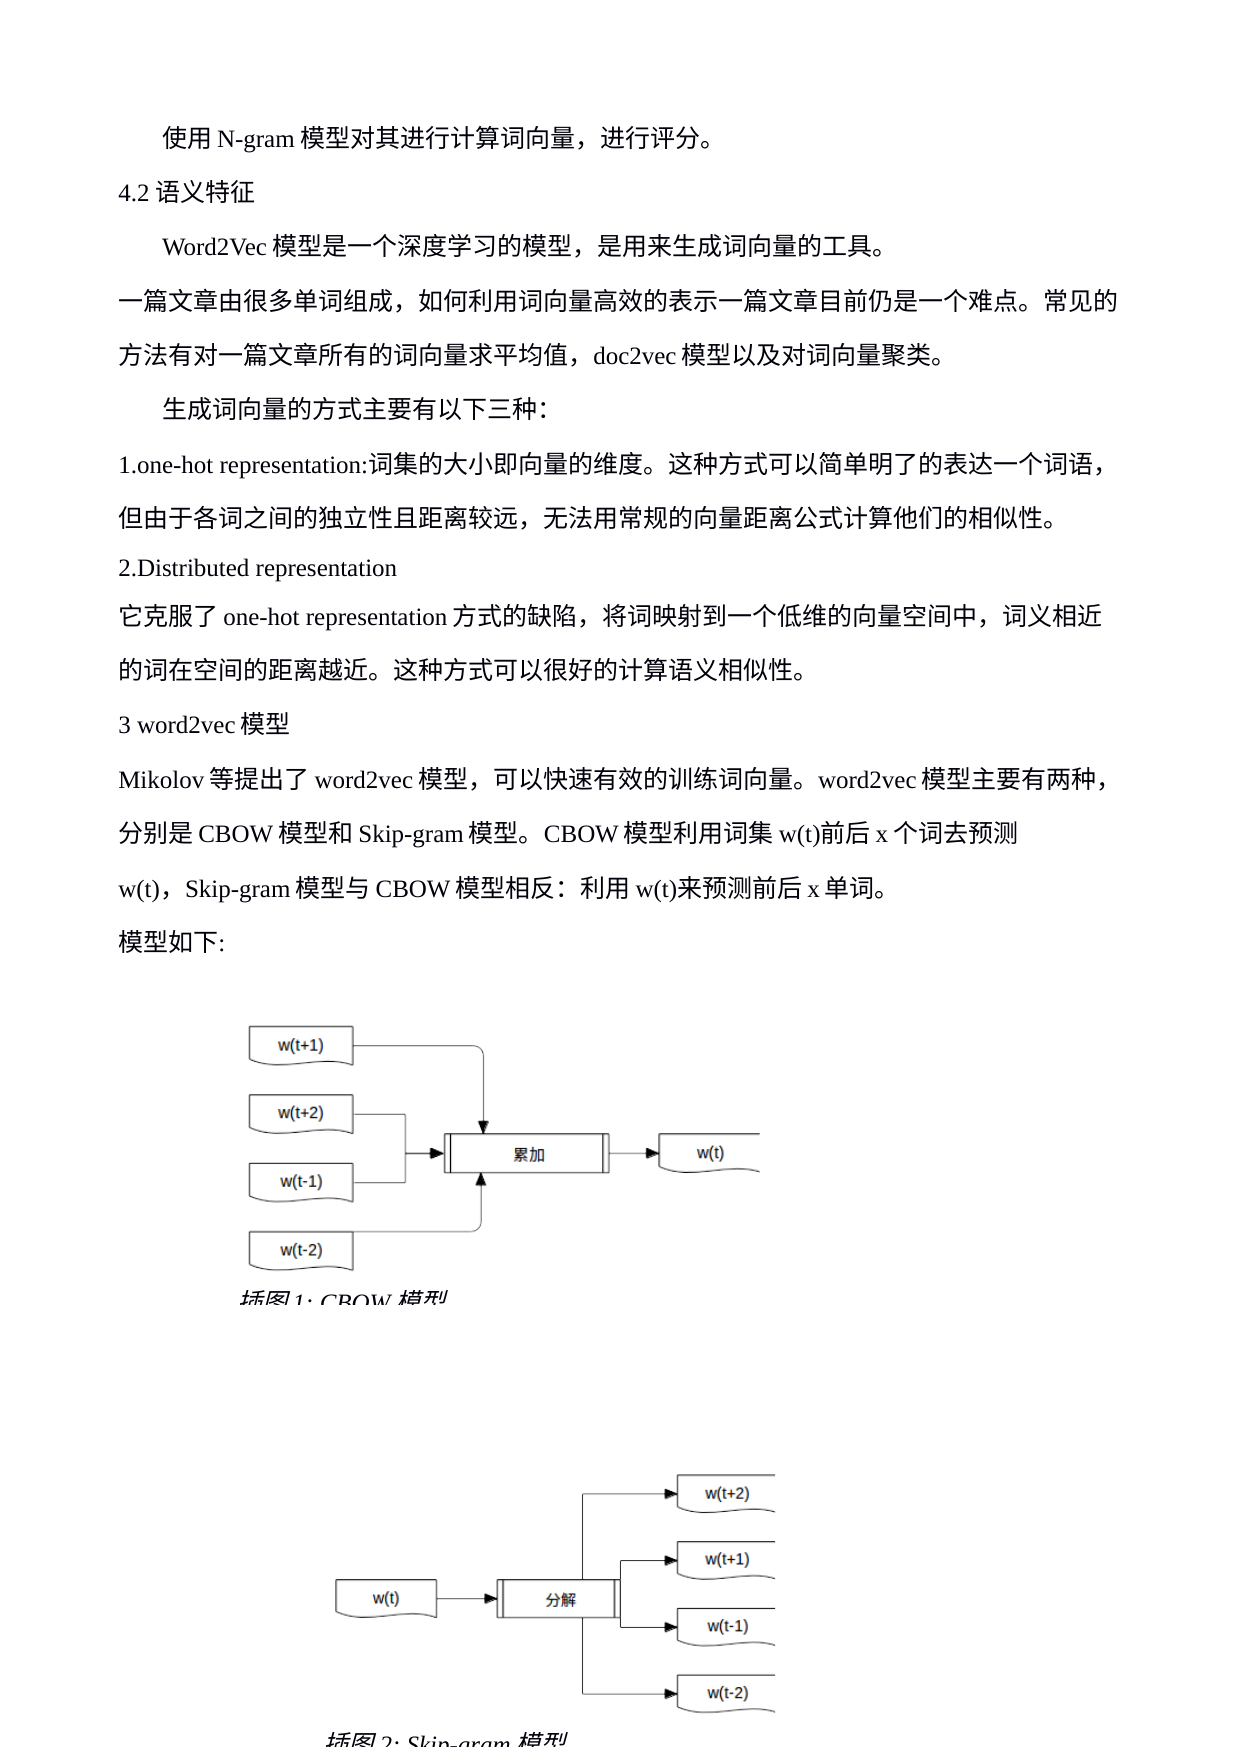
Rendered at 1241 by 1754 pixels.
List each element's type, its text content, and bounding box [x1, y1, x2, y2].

text 1.one-hot representation:词集的大小即向量的维度。这种方式可以简单明了的表达一个词语，但由于各词之间的独立性且距离较远，无法用常规的向量距离公式计算他们的相似性。 [118, 444, 1122, 535]
text 它克服了one-hot representation方式的缺陷，将词映射到一个低维的向量空间中，词义相近的词在空间的距离越近。这种方式可以很好的计算语义相似性。 [118, 596, 1122, 687]
text 生成词向量的方式主要有以下三种： [118, 390, 1122, 426]
text 模型如下: [118, 922, 1122, 959]
text 一篇文章由很多单词组成，如何利用词向量高效的表示一篇文章目前仍是一个难点。常见的方法有对一篇文章所有的词向量求平均值，doc2vec模型以及对词向量聚类。 [118, 281, 1122, 372]
text Word2Vec模型是一个深度学习的模型，是用来生成词向量的工具。 [118, 227, 1122, 263]
text 3 word2vec模型 [118, 705, 1122, 741]
picture [323, 1462, 776, 1725]
picture [236, 1013, 760, 1283]
text 2.Distributed representation [118, 553, 1122, 582]
text 使用N-gram模型对其进行计算词向量，进行评分。 [118, 118, 1122, 154]
text 插图 2: Skip-gram模型 [324, 1725, 760, 1747]
text 4.2 语义特征 [118, 172, 1122, 209]
text Mikolov等提出了word2vec模型，可以快速有效的训练词向量。word2vec模型主要有两种，分别是CBOW模型和Skip-gram模型。CBOW模型利用词集w(t)前后x个词去预测w(t)，Skip-gram模型与CBOW模型相反：利用w(t)来预测前后x单词。 [118, 759, 1122, 904]
text 插图 1: CBOW模型 [237, 1283, 745, 1305]
